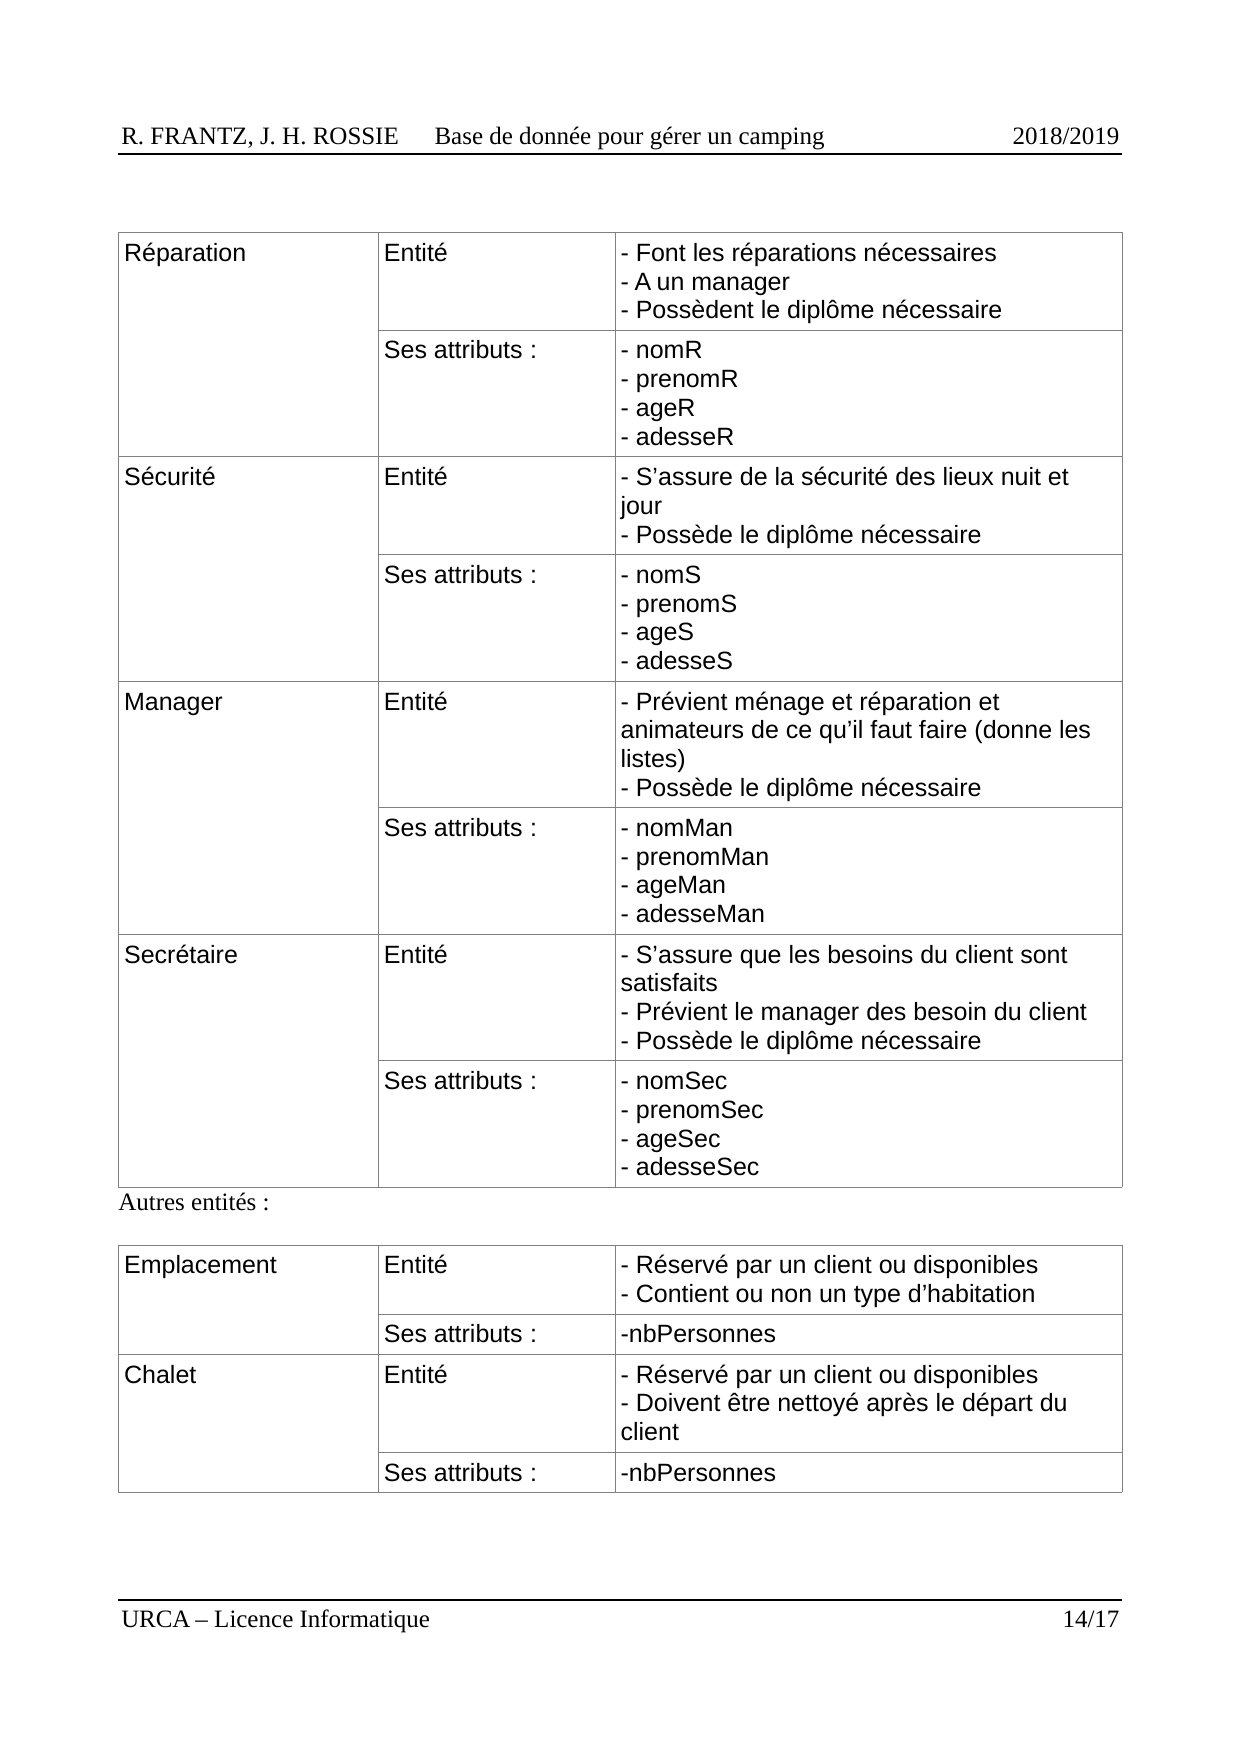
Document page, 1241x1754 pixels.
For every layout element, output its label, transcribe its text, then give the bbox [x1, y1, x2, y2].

table_cell Entité [379, 1355, 615, 1452]
table_cell Ses attributs : [379, 1315, 615, 1354]
table_header - Réservé par un client ou disponibles - Contient ou non un type d’habitation [616, 1246, 1122, 1313]
table_cell - Prévient ménage et réparation et animateurs de ce qu’il faut faire (donne les listes) - Possède le diplôme nécessaire [616, 682, 1122, 807]
table_cell Entité [379, 682, 615, 807]
table_cell -nbPersonnes [616, 1453, 1122, 1492]
table_cell Entité [379, 457, 615, 554]
table_cell - nomR - prenomR - ageR - adesseR [616, 331, 1122, 456]
table_cell - nomSec - prenomSec - ageSec - adesseSec [616, 1061, 1122, 1187]
table_cell Ses attributs : [379, 331, 615, 456]
table_cell Ses attributs : [379, 808, 615, 934]
table_header Entité [379, 233, 615, 330]
table_header Emplacement [119, 1246, 378, 1354]
table_cell - S’assure de la sécurité des lieux nuit et jour - Possède le diplôme nécessaire [616, 457, 1122, 554]
table_cell Sécurité [119, 457, 378, 681]
table_header Réparation [119, 233, 378, 456]
table_cell - nomS - prenomS - ageS - adesseS [616, 555, 1122, 681]
table_cell Entité [379, 935, 615, 1060]
table_cell - nomMan - prenomMan - ageMan - adesseMan [616, 808, 1122, 934]
table_cell Ses attributs : [379, 1453, 615, 1492]
table_cell Secrétaire [119, 935, 378, 1187]
table_cell -nbPersonnes [616, 1315, 1122, 1354]
table_header Entité [379, 1246, 615, 1313]
table_cell - S’assure que les besoins du client sont satisfaits - Prévient le manager des besoin du client - Possède le diplôme nécessaire [616, 935, 1122, 1060]
table_cell Manager [119, 682, 378, 934]
table_cell Chalet [119, 1355, 378, 1492]
table_cell Ses attributs : [379, 1061, 615, 1187]
table_header - Font les réparations nécessaires - A un manager - Possèdent le diplôme nécessaire [616, 233, 1122, 330]
text Autres entités : [118, 1188, 1122, 1216]
table_cell - Réservé par un client ou disponibles - Doivent être nettoyé après le départ du client [616, 1355, 1122, 1452]
table_cell Ses attributs : [379, 555, 615, 681]
